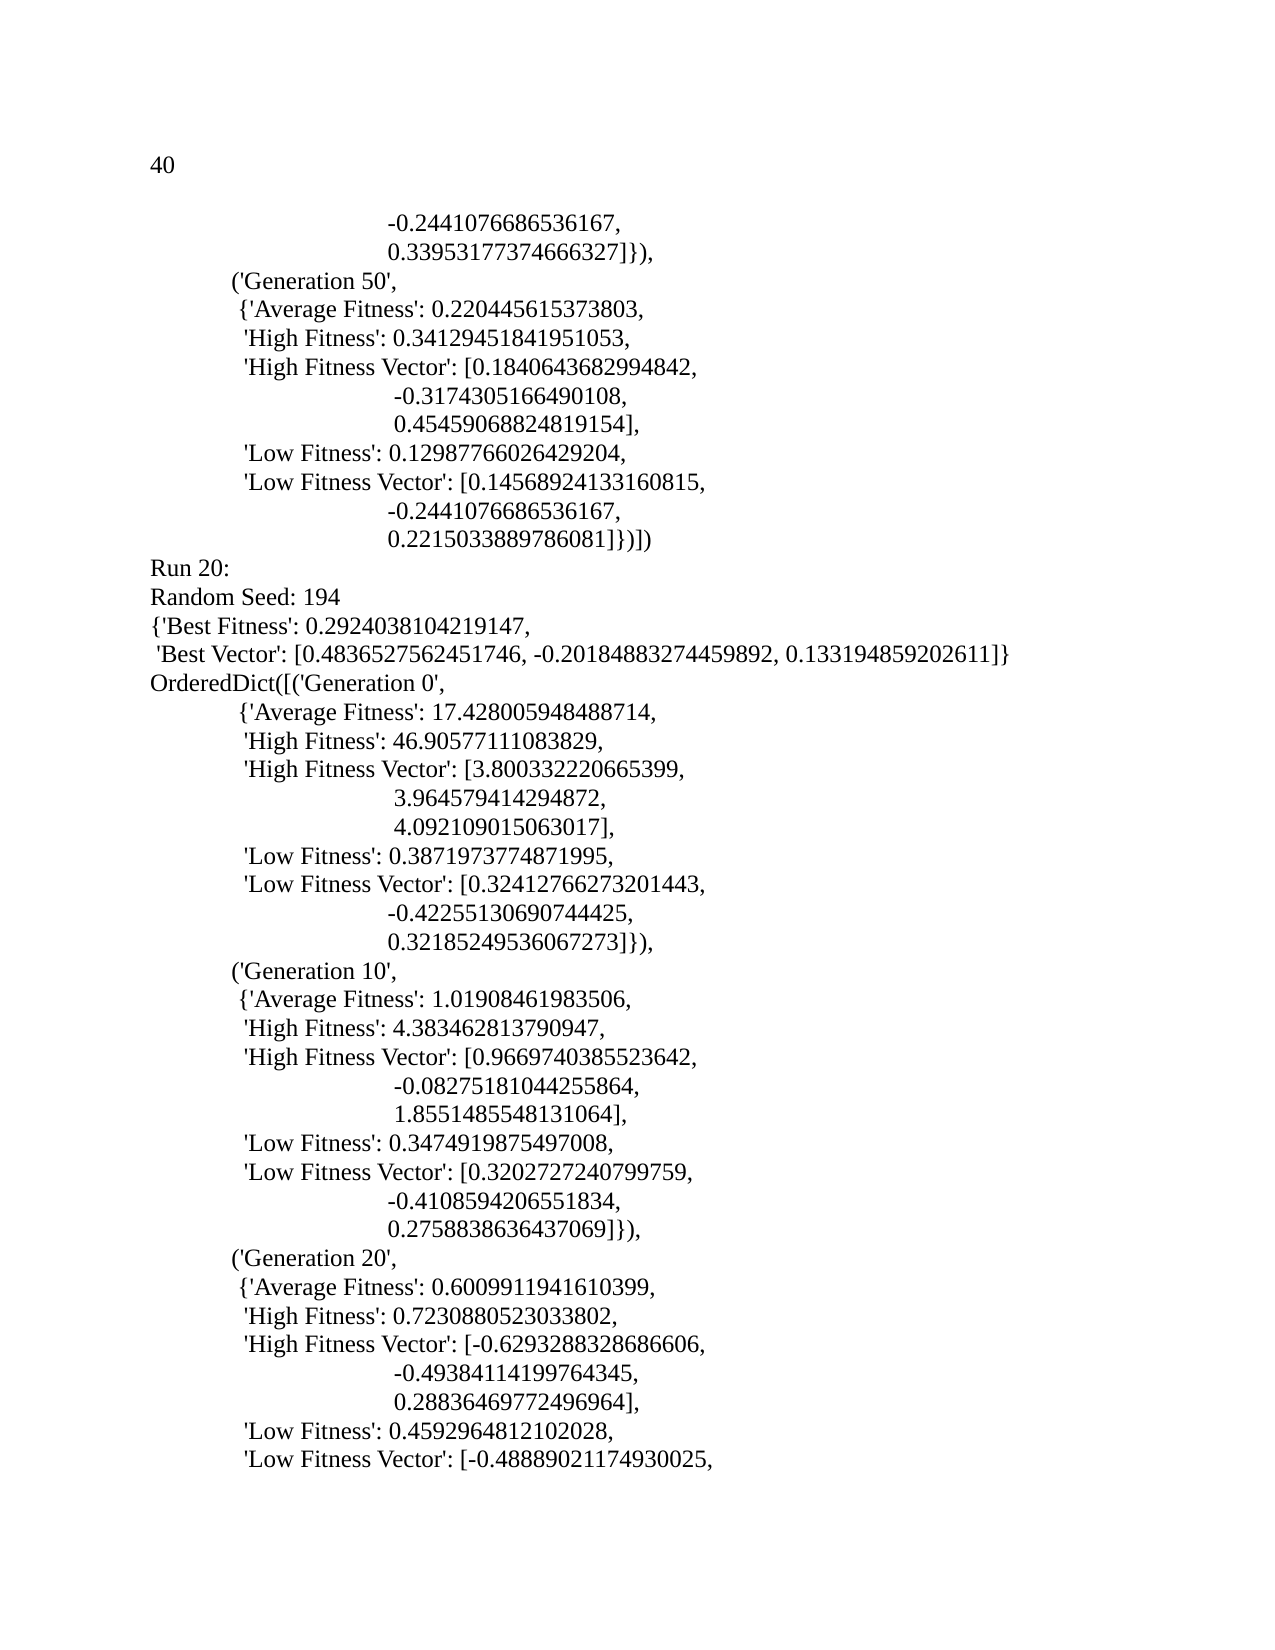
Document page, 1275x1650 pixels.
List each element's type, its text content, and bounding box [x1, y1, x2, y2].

text 1.8551485548131064], [150, 1099, 1125, 1128]
text {'Average Fitness': 1.01908461983506, [150, 984, 1125, 1013]
text 'Low Fitness Vector': [0.3202727240799759, [150, 1157, 1125, 1186]
text Random Seed: 194 [150, 582, 1125, 611]
text 'Low Fitness Vector': [0.32412766273201443, [150, 869, 1125, 898]
text 0.45459068824819154], [150, 409, 1125, 438]
text 0.32185249536067273]}), [150, 927, 1125, 956]
text -0.2441076686536167, [150, 496, 1125, 524]
text 'Low Fitness': 0.4592964812102028, [150, 1416, 1125, 1444]
text OrderedDict([('Generation 0', [150, 668, 1125, 697]
text ('Generation 20', [150, 1243, 1125, 1272]
text -0.08275181044255864, [150, 1071, 1125, 1099]
text 'High Fitness Vector': [0.9669740385523642, [150, 1042, 1125, 1071]
text Run 20: [150, 553, 1125, 582]
text 'Low Fitness Vector': [-0.48889021174930025, [150, 1444, 1125, 1473]
text 'High Fitness': 0.34129451841951053, [150, 323, 1125, 352]
text 'Low Fitness Vector': [0.14568924133160815, [150, 467, 1125, 496]
text 'Best Vector': [0.4836527562451746, -0.20184883274459892, 0.133194859202611]} [150, 639, 1125, 668]
text 'High Fitness': 46.90577111083829, [150, 726, 1125, 754]
text {'Best Fitness': 0.2924038104219147, [150, 611, 1125, 639]
text -0.2441076686536167, [150, 208, 1125, 237]
text 'High Fitness Vector': [-0.6293288328686606, [150, 1329, 1125, 1358]
text -0.49384114199764345, [150, 1358, 1125, 1387]
text 0.33953177374666327]}), [150, 237, 1125, 266]
text 0.28836469772496964], [150, 1387, 1125, 1416]
text 'Low Fitness': 0.3871973774871995, [150, 841, 1125, 869]
text -0.42255130690744425, [150, 898, 1125, 927]
text 0.2758838636437069]}), [150, 1214, 1125, 1243]
text 0.2215033889786081]})]) [150, 524, 1125, 553]
text 4.092109015063017], [150, 812, 1125, 841]
text -0.4108594206551834, [150, 1186, 1125, 1214]
text 3.964579414294872, [150, 783, 1125, 812]
text {'Average Fitness': 17.428005948488714, [150, 697, 1125, 726]
text 'High Fitness': 0.7230880523033802, [150, 1301, 1125, 1329]
text 'High Fitness': 4.383462813790947, [150, 1013, 1125, 1042]
text ('Generation 50', [150, 266, 1125, 294]
text {'Average Fitness': 0.6009911941610399, [150, 1272, 1125, 1301]
text 'High Fitness Vector': [3.800332220665399, [150, 754, 1125, 783]
text 'Low Fitness': 0.12987766026429204, [150, 438, 1125, 467]
text ('Generation 10', [150, 956, 1125, 984]
text {'Average Fitness': 0.220445615373803, [150, 294, 1125, 323]
text 'High Fitness Vector': [0.1840643682994842, [150, 352, 1125, 381]
text 'Low Fitness': 0.3474919875497008, [150, 1128, 1125, 1157]
text -0.3174305166490108, [150, 381, 1125, 409]
